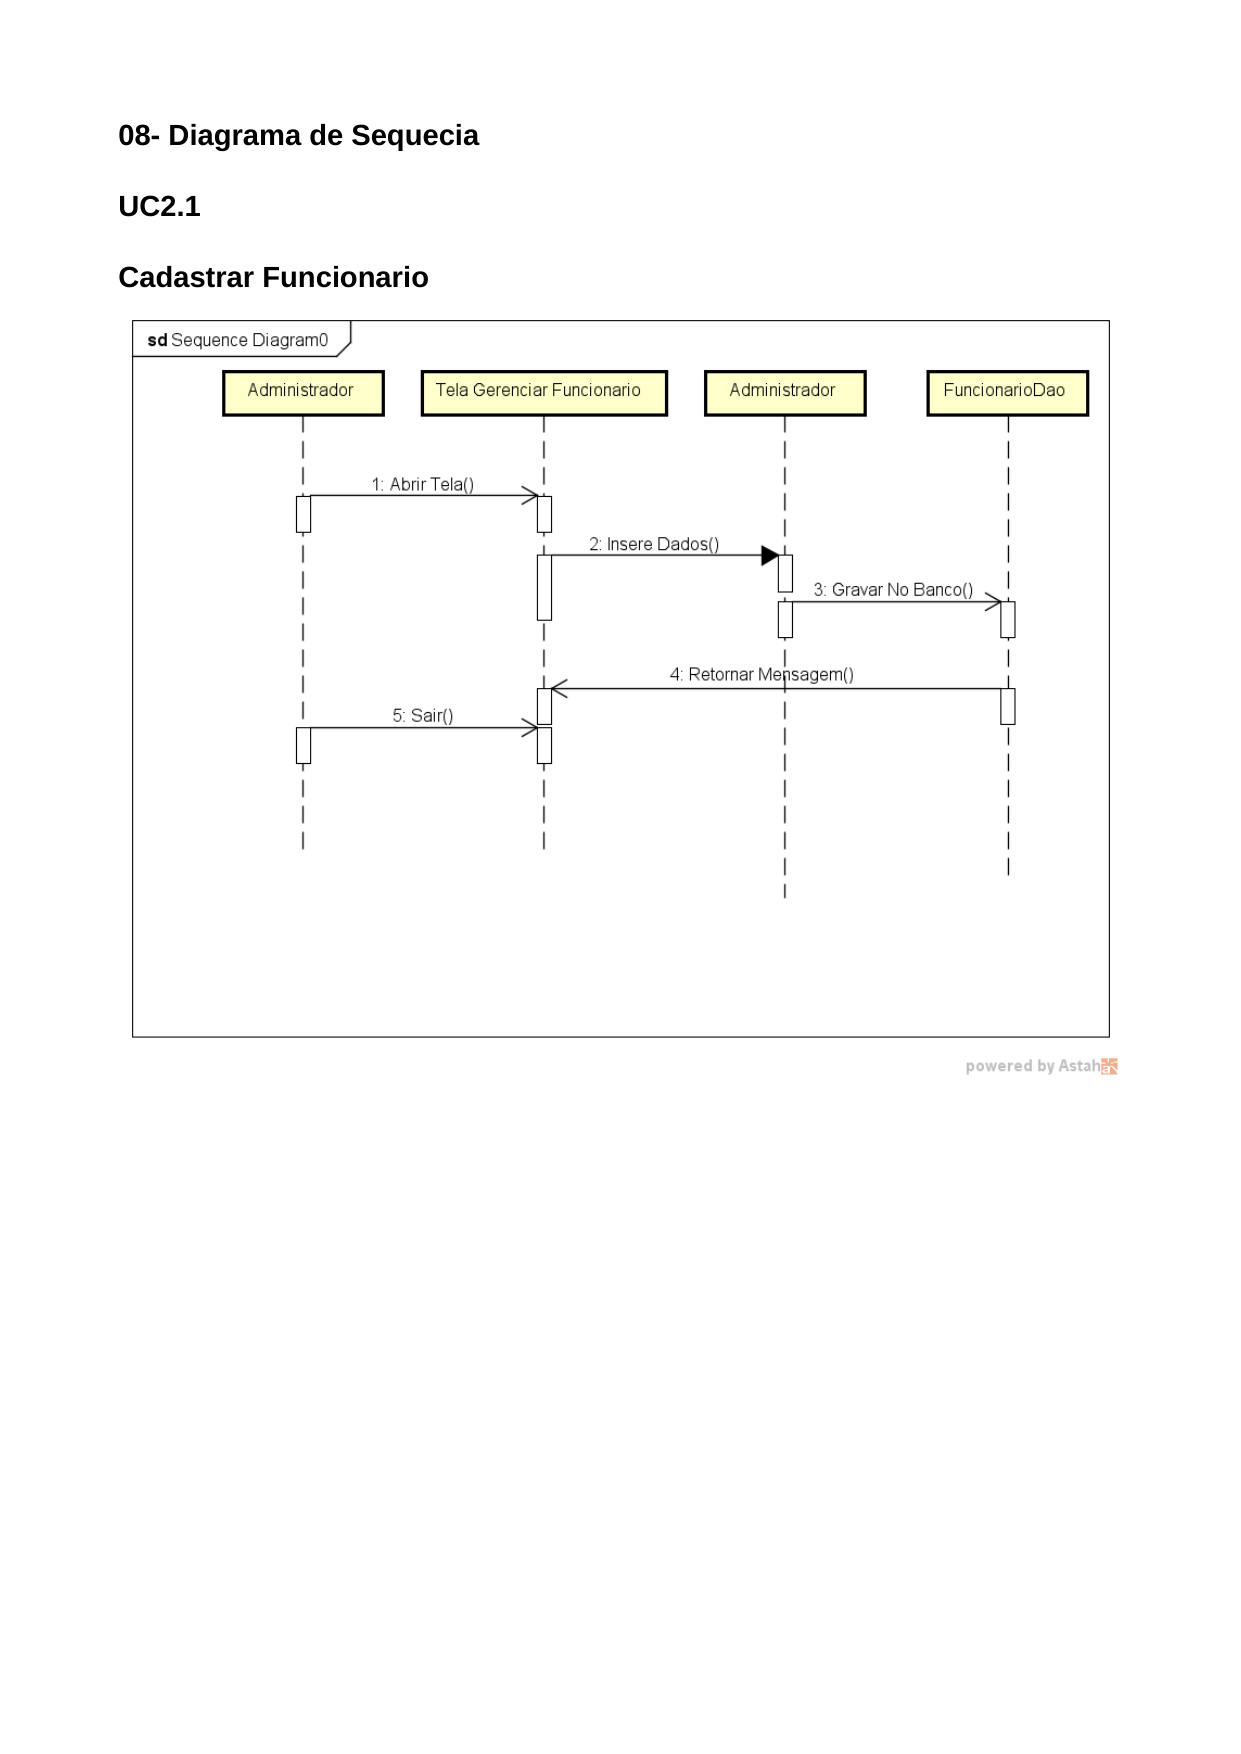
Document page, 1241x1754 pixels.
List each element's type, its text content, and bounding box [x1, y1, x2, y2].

subtitle 08- Diagrama de Sequecia [118, 118, 1122, 152]
subtitle UC2.1 [118, 189, 1122, 223]
subtitle Cadastrar Funcionario [118, 260, 1122, 294]
picture [118, 306, 1123, 1080]
